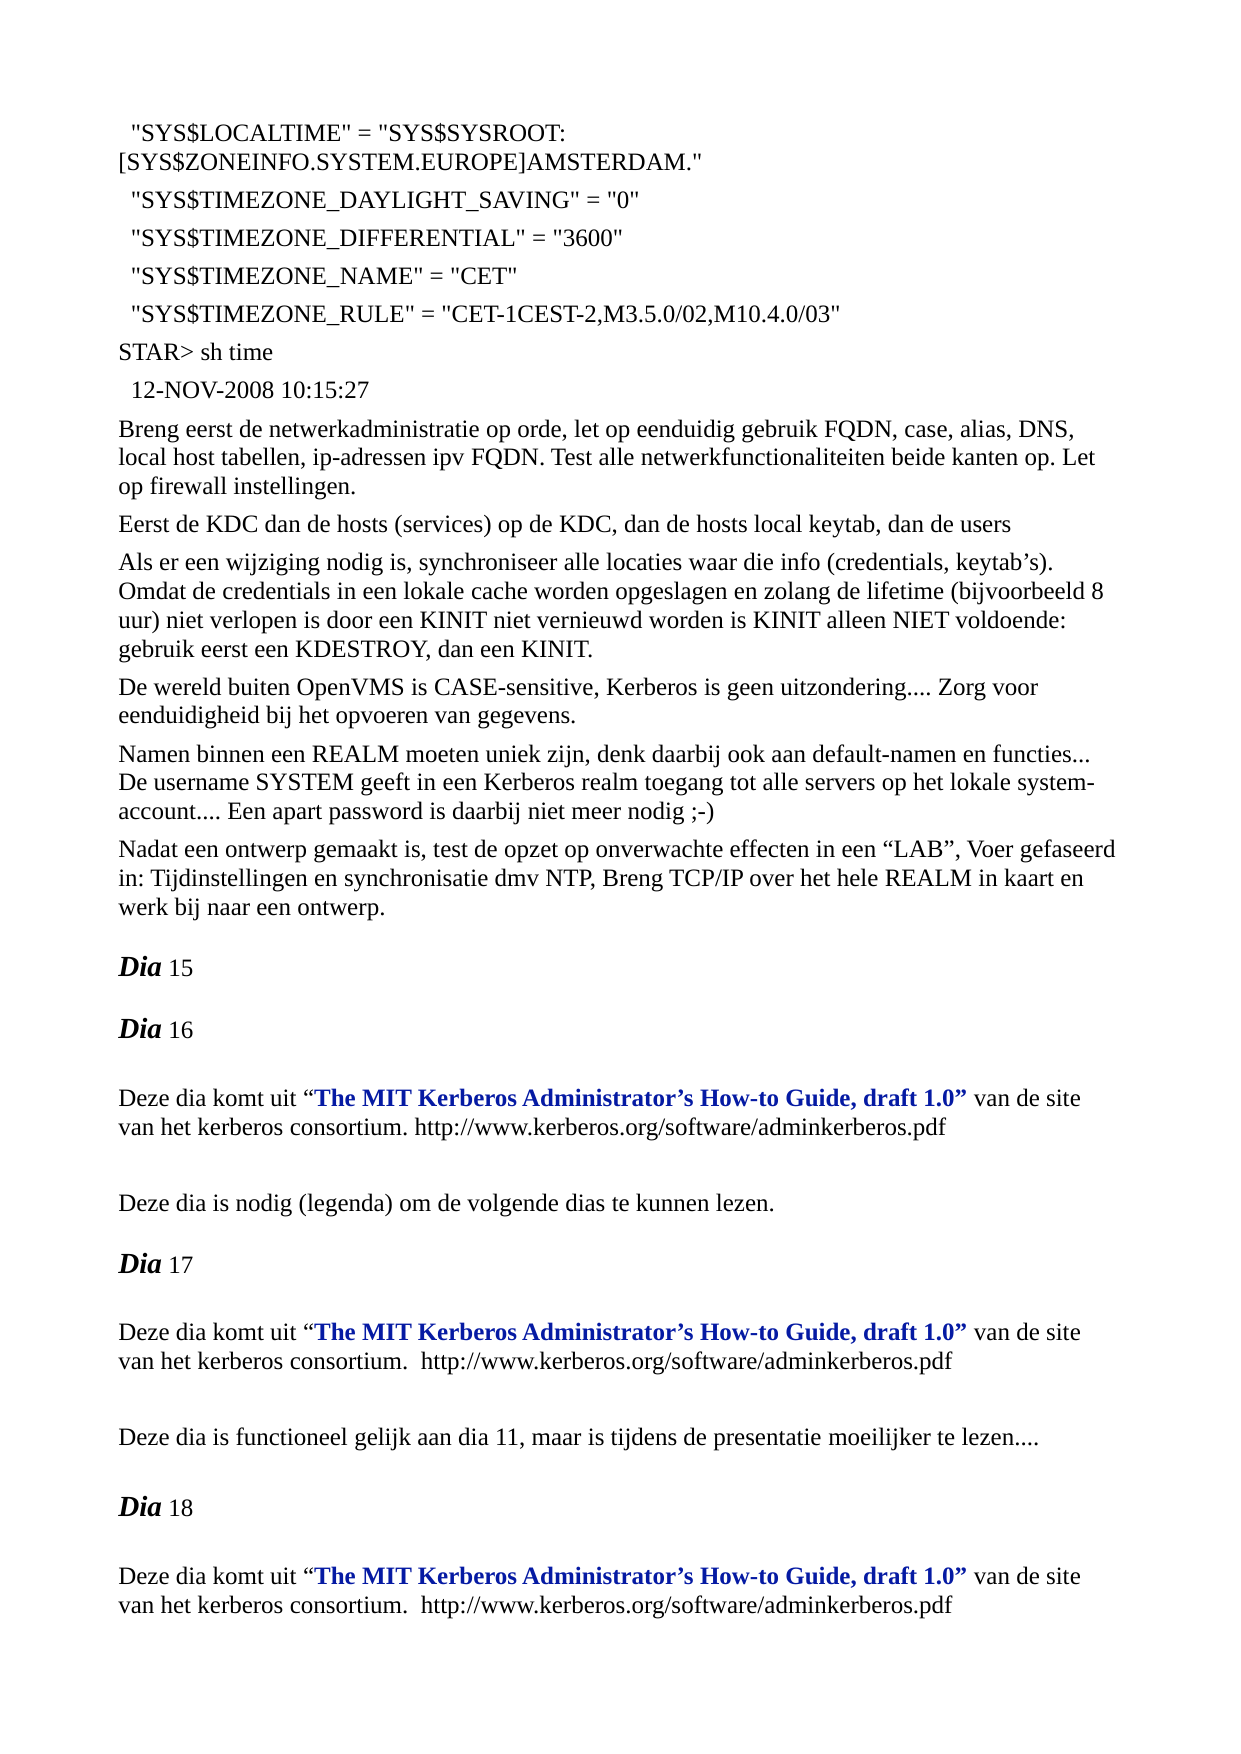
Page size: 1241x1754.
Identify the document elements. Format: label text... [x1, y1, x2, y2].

text Als er een wijziging nodig is, synchroniseer alle locaties waar die info (credentials, keytab’s). Omdat de credentials in een lokale cache worden opgeslagen en zolang de lifetime (bijvoorbeeld 8 uur) niet verlopen is door een KINIT niet vernieuwd worden is KINIT alleen NIET voldoende: gebruik eerst een KDESTROY, dan een KINIT. [118, 547, 1122, 662]
text Namen binnen een REALM moeten uniek zijn, denk daarbij ook aan default-namen en functies... De username SYSTEM geeft in een Kerberos realm toegang tot alle servers op het lokale system-account.... Een apart password is daarbij niet meer nodig ;-) [118, 739, 1122, 825]
text Dia 18 [118, 1489, 1122, 1523]
text "SYS$TIMEZONE_DAYLIGHT_SAVING" = "0" [118, 185, 1122, 214]
text Deze dia is nodig (legenda) om de volgende dias te kunnen lezen. [118, 1188, 1122, 1217]
text Breng eerst de netwerkadministratie op orde, let op eenduidig gebruik FQDN, case, alias, DNS, local host tabellen, ip-adressen ipv FQDN. Test alle netwerkfunctionaliteiten beide kanten op. Let op firewall instellingen. [118, 414, 1122, 500]
text De wereld buiten OpenVMS is CASE-sensitive, Kerberos is geen uitzondering.... Zorg voor eenduidigheid bij het opvoeren van gegevens. [118, 672, 1122, 729]
text "SYS$TIMEZONE_NAME" = "CET" [118, 261, 1122, 290]
text STAR> sh time [118, 337, 1122, 366]
text "SYS$TIMEZONE_DIFFERENTIAL" = "3600" [118, 223, 1122, 252]
text Nadat een ontwerp gemaakt is, test de opzet op onverwachte effecten in een “LAB”, Voer gefaseerd in: Tijdinstellingen en synchronisatie dmv NTP, Breng TCP/IP over het hele REALM in kaart en werk bij naar een ontwerp. [118, 834, 1122, 921]
text Dia 16 [118, 1012, 1122, 1045]
text Deze dia komt uit “The MIT Kerberos Administrator’s How-to Guide, draft 1.0” van de site van het kerberos consortium. http://www.kerberos.org/software/adminkerberos.pdf [118, 1561, 1122, 1618]
text "SYS$LOCALTIME" = "SYS$SYSROOT:[SYS$ZONEINFO.SYSTEM.EUROPE]AMSTERDAM." [118, 118, 1122, 176]
text Deze dia komt uit “The MIT Kerberos Administrator’s How-to Guide, draft 1.0” van de site van het kerberos consortium. http://www.kerberos.org/software/adminkerberos.pdf [118, 1317, 1122, 1375]
text "SYS$TIMEZONE_RULE" = "CET-1CEST-2,M3.5.0/02,M10.4.0/03" [118, 299, 1122, 328]
text Dia 15 [118, 949, 1122, 983]
text Deze dia is functioneel gelijk aan dia 11, maar is tijdens de presentatie moeilijker te lezen.... [118, 1422, 1122, 1451]
text Dia 17 [118, 1246, 1122, 1279]
text Deze dia komt uit “The MIT Kerberos Administrator’s How-to Guide, draft 1.0” van de site van het kerberos consortium. http://www.kerberos.org/software/adminkerberos.pdf [118, 1083, 1122, 1141]
text 12-NOV-2008 10:15:27 [118, 376, 1122, 404]
text Eerst de KDC dan de hosts (services) op de KDC, dan de hosts local keytab, dan de users [118, 509, 1122, 538]
